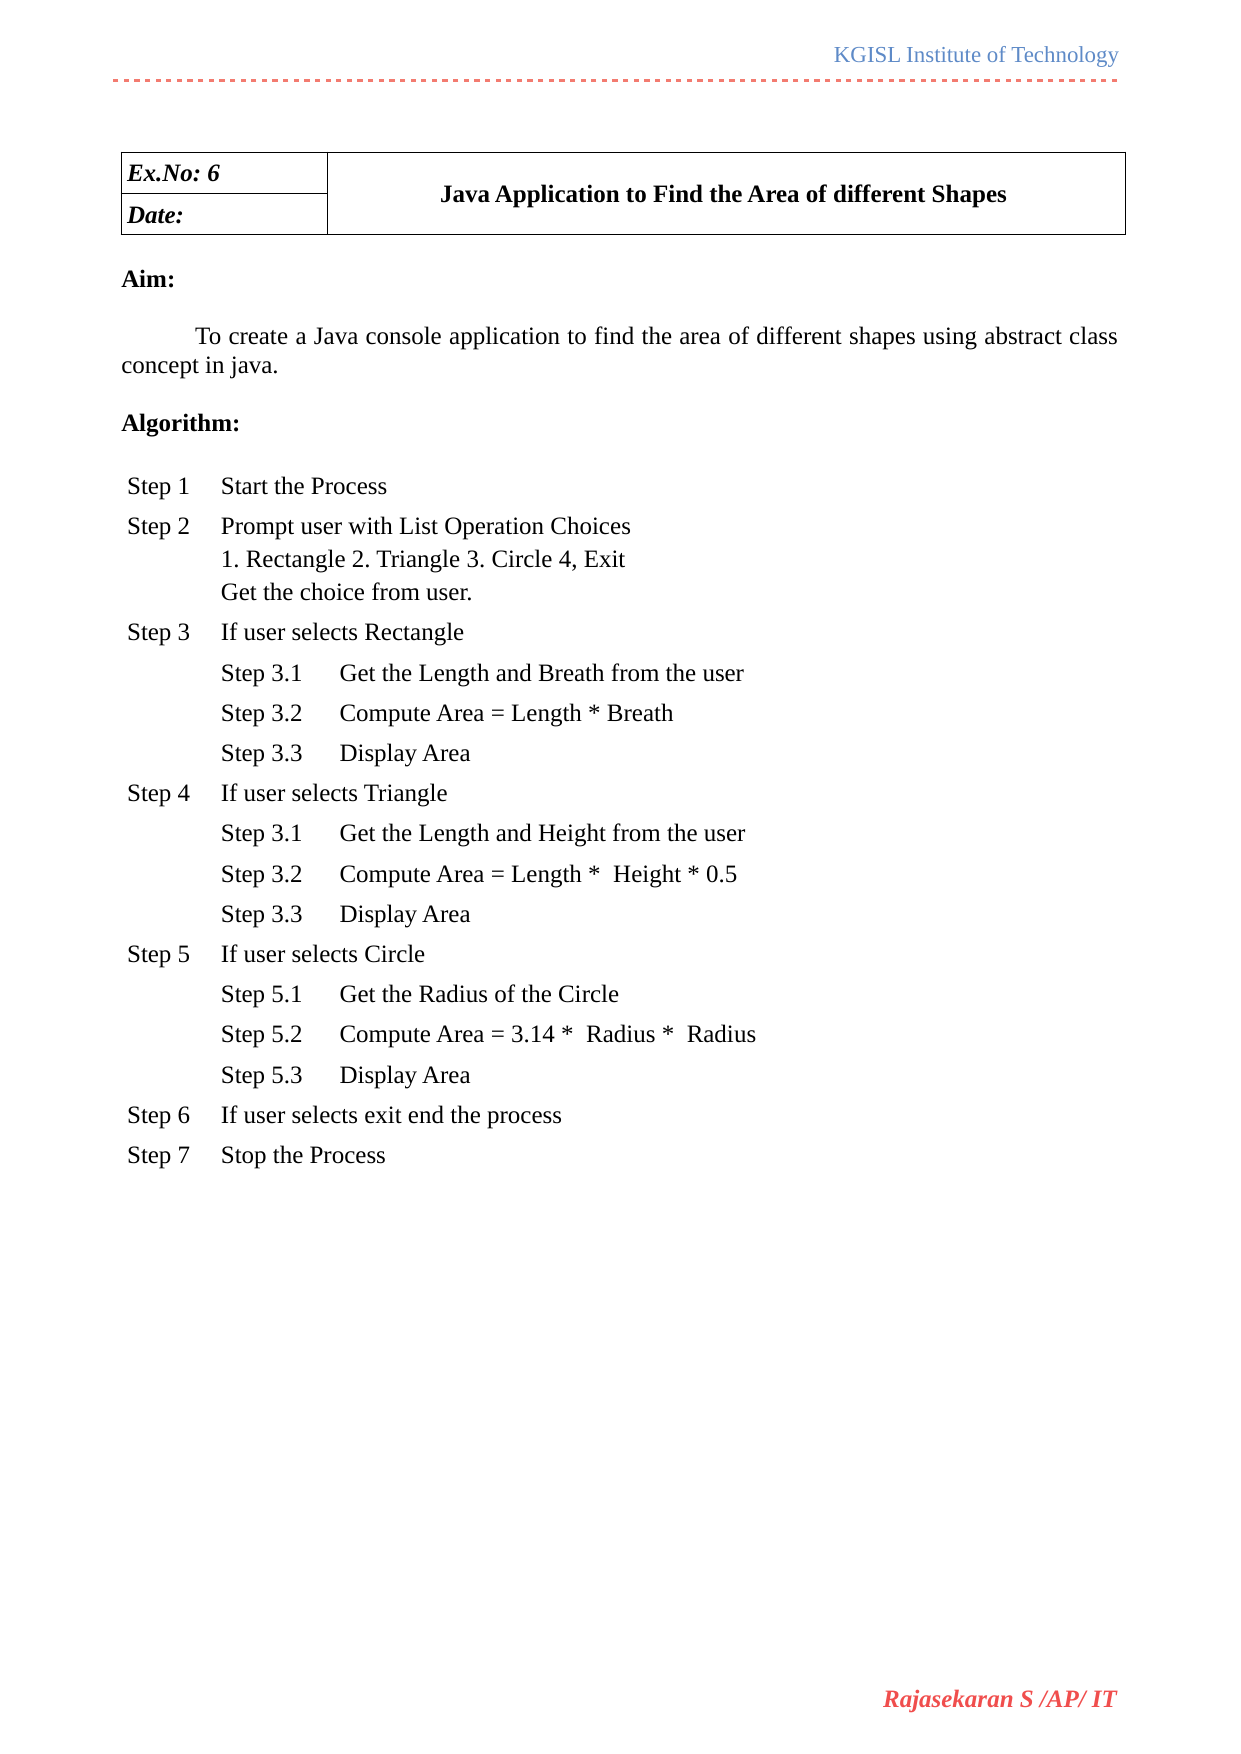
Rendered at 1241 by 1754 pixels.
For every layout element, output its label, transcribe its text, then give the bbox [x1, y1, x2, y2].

table_cell [121, 692, 215, 732]
table_cell If user selects Triangle [215, 773, 1126, 813]
table_cell [121, 813, 215, 853]
table_cell Compute Area = Length * Height * 0.5 [334, 853, 1126, 893]
table_cell Step 3.2 [215, 853, 333, 893]
table_cell Compute Area = 3.14 * Radius * Radius [334, 1014, 1126, 1054]
table_cell If user selects Rectangle [215, 612, 1126, 652]
table_cell Step 5.3 [215, 1054, 333, 1094]
text To create a Java console application to find the area of different shapes using abstract class concept in java. [121, 321, 1119, 379]
table_cell If user selects exit end the process [215, 1094, 1126, 1134]
table_cell [121, 1054, 215, 1094]
table_cell Step 5 [121, 933, 215, 973]
table_cell Step 2 [121, 505, 215, 612]
table_cell [121, 893, 215, 933]
table_cell Step 5.2 [215, 1014, 333, 1054]
table_header Ex.No: 6 [122, 153, 327, 193]
table_cell Get the Length and Height from the user [334, 813, 1126, 853]
table_header Java Application to Find the Area of different Shapes [328, 153, 1125, 234]
table_cell [121, 1014, 215, 1054]
table_cell [121, 853, 215, 893]
table_cell Step 7 [121, 1134, 215, 1174]
table_cell Step 4 [121, 773, 215, 813]
table_cell Compute Area = Length * Breath [334, 692, 1126, 732]
table_cell Step 3.3 [215, 732, 333, 772]
table_cell Step 3.1 [215, 813, 333, 853]
table_cell Display Area [334, 893, 1126, 933]
table_cell Step 6 [121, 1094, 215, 1134]
text Algorithm: [121, 408, 1119, 436]
table_cell Prompt user with List Operation Choices 1. Rectangle 2. Triangle 3. Circle 4, Exit Get the choice from user. [215, 505, 1126, 612]
table_cell Step 3.3 [215, 893, 333, 933]
table_cell Display Area [334, 1054, 1126, 1094]
table_cell Stop the Process [215, 1134, 1126, 1174]
table_cell If user selects Circle [215, 933, 1126, 973]
table_cell Step 3.2 [215, 692, 333, 732]
table_cell Date: [122, 194, 327, 234]
table_header Start the Process [215, 465, 1126, 505]
text Aim: [121, 264, 1119, 293]
table_cell Step 3 [121, 612, 215, 652]
table_cell Get the Length and Breath from the user [334, 652, 1126, 692]
table_cell Display Area [334, 732, 1126, 772]
table_cell [121, 652, 215, 692]
table_cell [121, 732, 215, 772]
table_cell Step 5.1 [215, 974, 333, 1014]
table_header Step 1 [121, 465, 215, 505]
table_cell Get the Radius of the Circle [334, 974, 1126, 1014]
table_cell Step 3.1 [215, 652, 333, 692]
table_cell [121, 974, 215, 1014]
